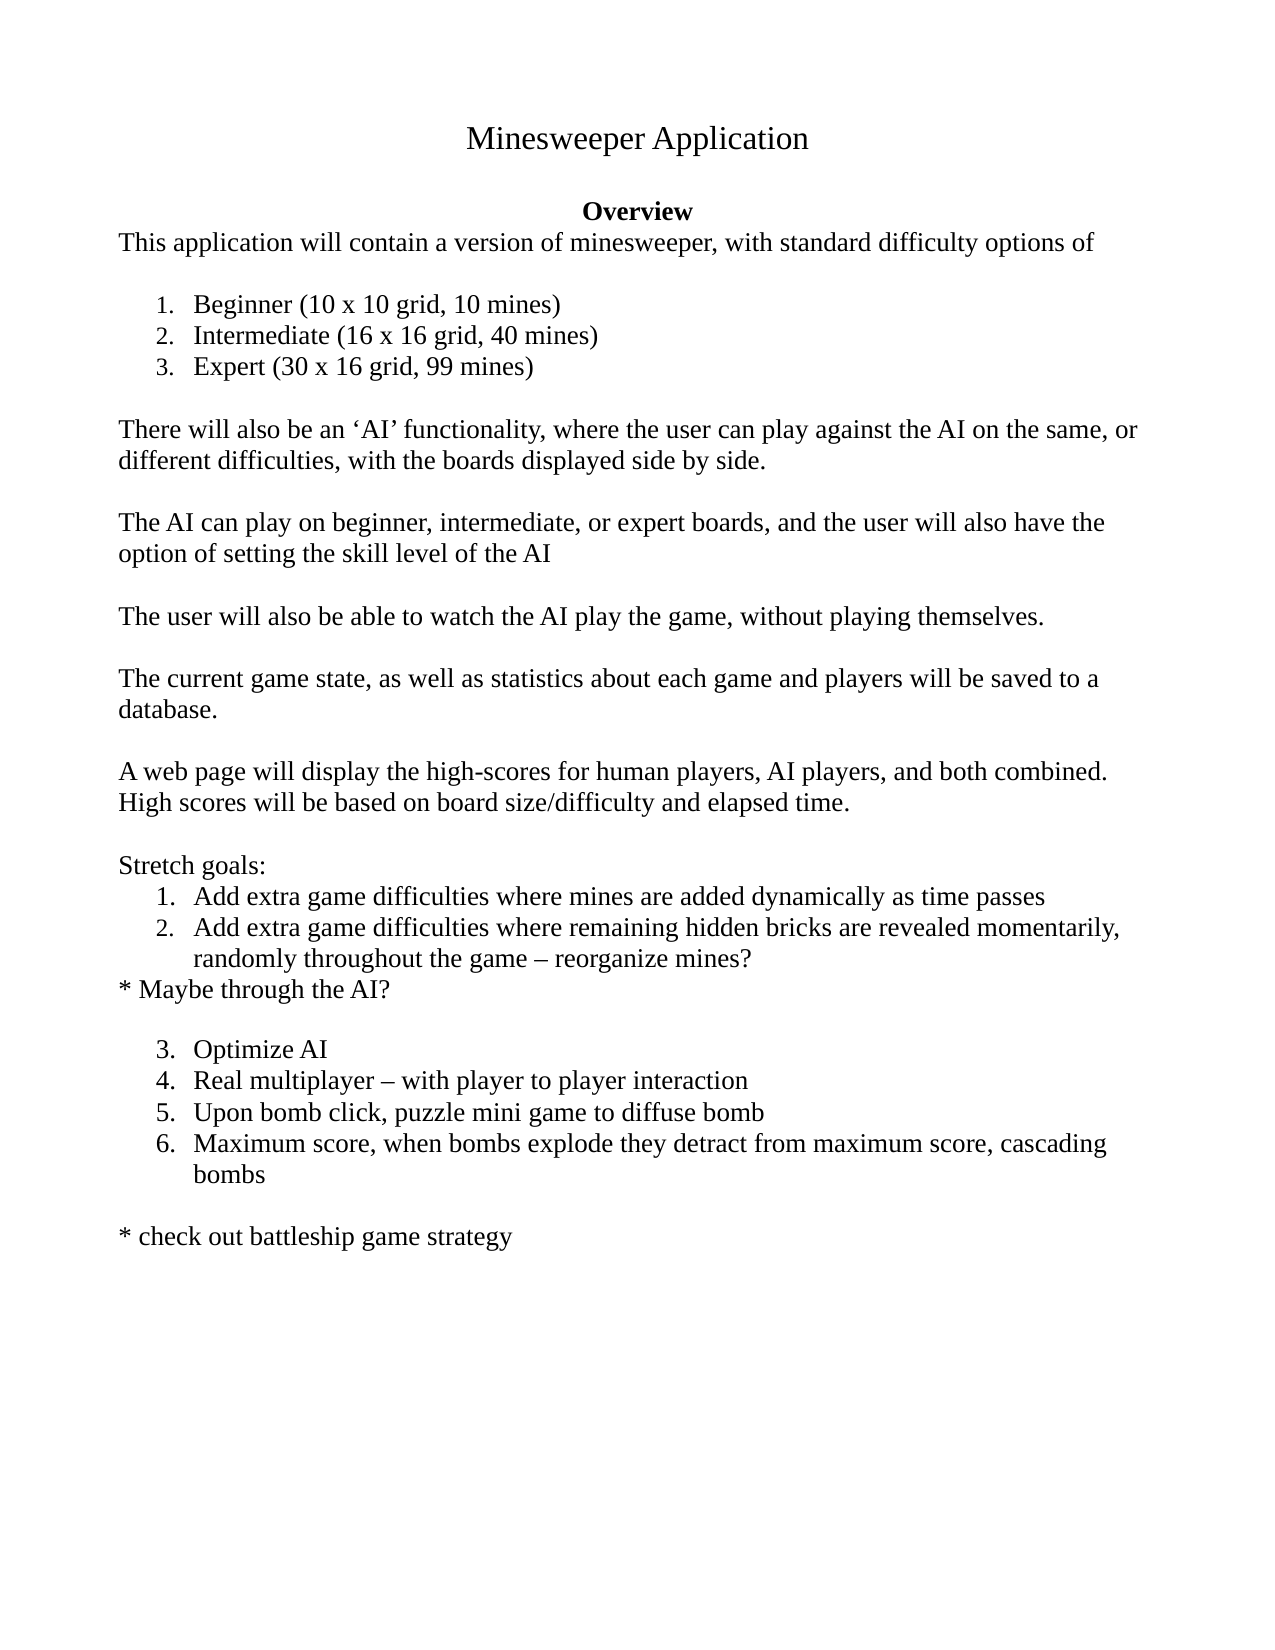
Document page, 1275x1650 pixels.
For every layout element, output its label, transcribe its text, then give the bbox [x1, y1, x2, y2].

list Add extra game difficulties where remaining hidden bricks are revealed momentarily, randomly throughout the game – reorganize mines? [156, 911, 1157, 973]
list Optimize AI [156, 1033, 1157, 1064]
text The user will also be able to watch the AI play the game, without playing themselves. [118, 600, 1157, 631]
text A web page will display the high-scores for human players, AI players, and both combined. High scores will be based on board size/difficulty and elapsed time. [118, 755, 1157, 818]
text * check out battleship game strategy [118, 1220, 1157, 1251]
list Expert (30 x 16 grid, 99 mines) [156, 351, 1157, 382]
text This application will contain a version of minesweeper, with standard difficulty options of [118, 226, 1157, 257]
list Real multiplayer – with player to player interaction [156, 1064, 1157, 1096]
text The current game state, as well as statistics about each game and players will be saved to a database. [118, 662, 1157, 724]
list Upon bomb click, puzzle mini game to diffuse bomb [156, 1096, 1157, 1127]
list Beginner (10 x 10 grid, 10 mines) [156, 288, 1157, 319]
text There will also be an ‘AI’ functionality, where the user can play against the AI on the same, or different difficulties, with the boards displayed side by side. [118, 413, 1157, 475]
text The AI can play on beginner, intermediate, or expert boards, and the user will also have the option of setting the skill level of the AI [118, 506, 1157, 568]
list Maximum score, when bombs explode they detract from maximum score, cascading bombs [156, 1127, 1157, 1189]
text Overview [118, 195, 1157, 226]
list Intermediate (16 x 16 grid, 40 mines) [156, 319, 1157, 351]
text Stretch goals: [118, 849, 1157, 880]
list Add extra game difficulties where mines are added dynamically as time passes [156, 880, 1157, 911]
text * Maybe through the AI? [118, 973, 1157, 1004]
text Minesweeper Application [118, 118, 1157, 156]
